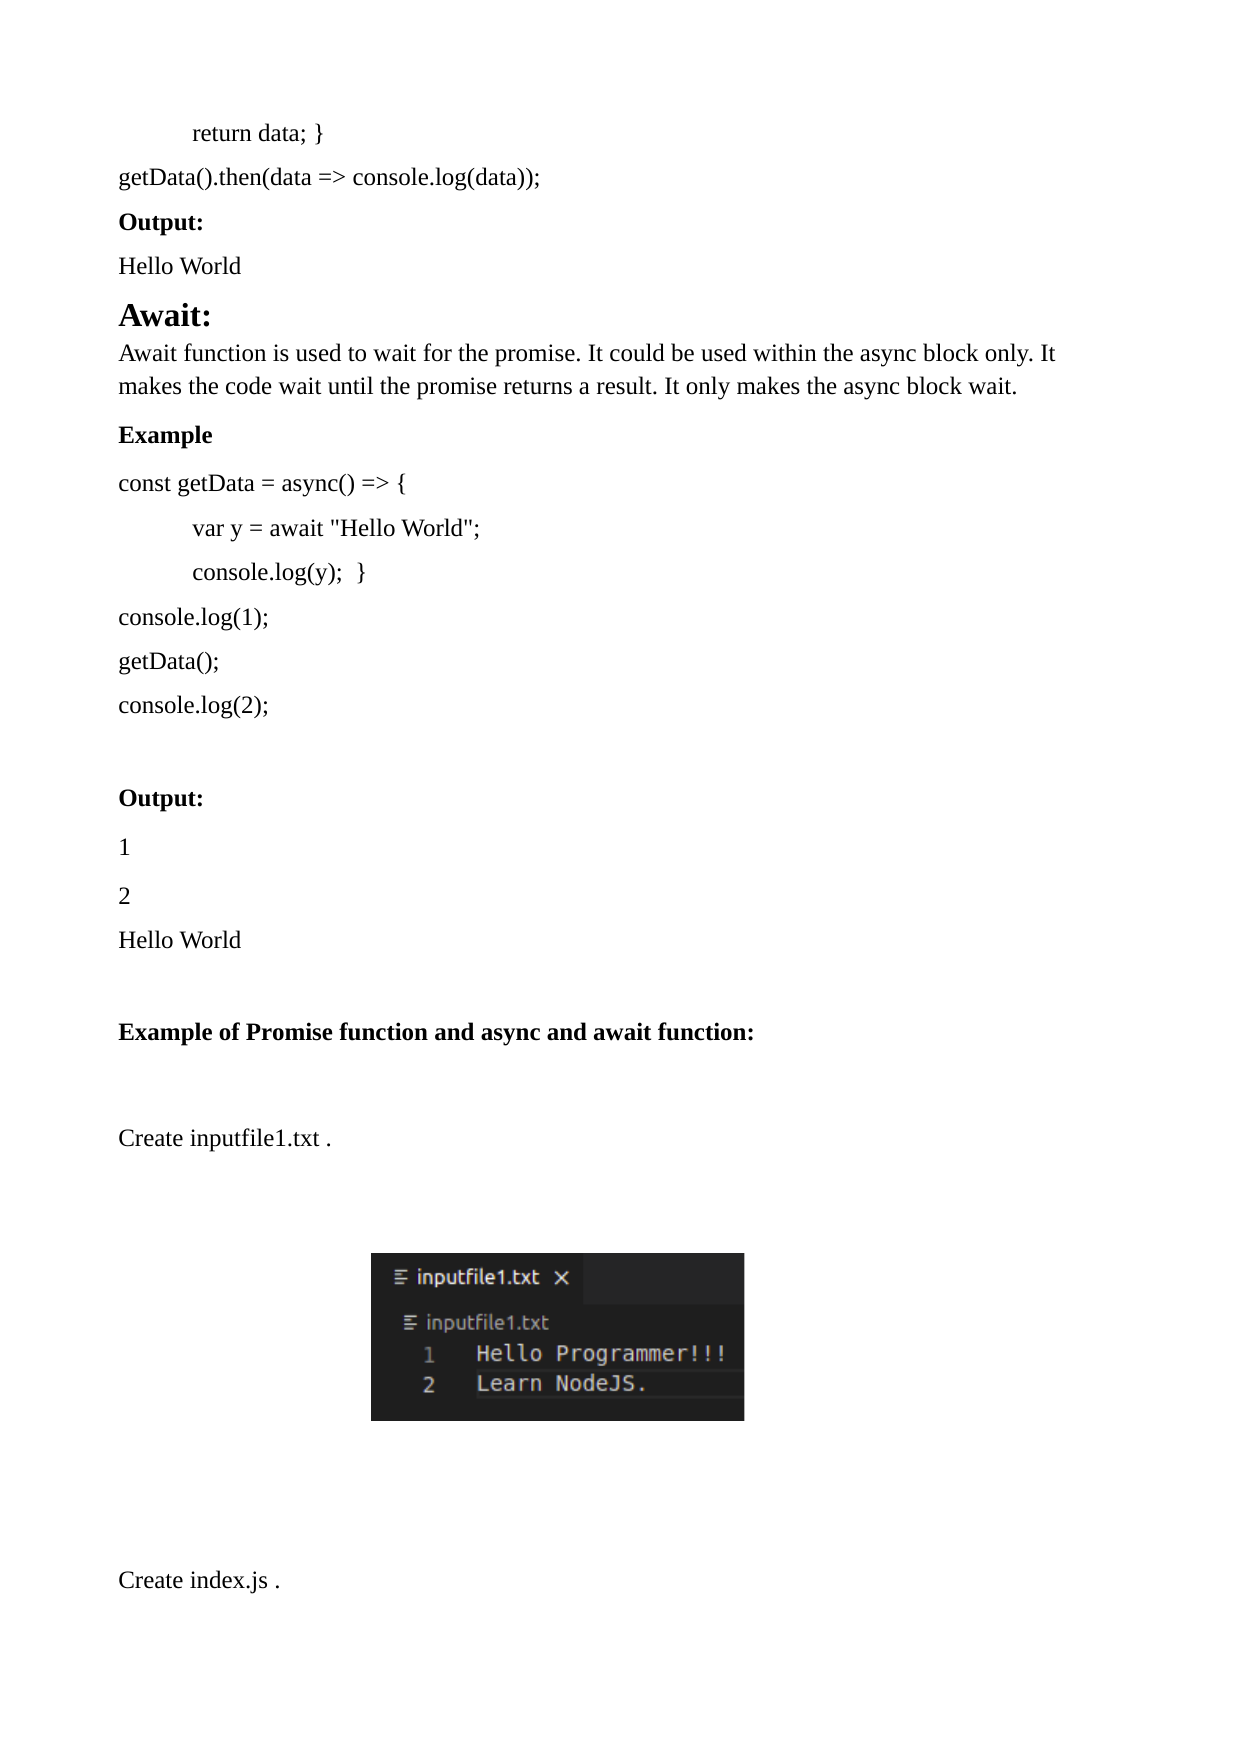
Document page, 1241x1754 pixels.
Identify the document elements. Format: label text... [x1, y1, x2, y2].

picture [371, 1253, 745, 1421]
text console.log(y); } [118, 557, 1122, 586]
text 2 [118, 881, 1122, 909]
text Create index.js . [118, 1565, 1122, 1594]
text 1 [118, 832, 1122, 861]
text Await: Await function is used to wait for the promise. It could be used within the async block only. It makes the code wait until the promise returns a result. It only makes the async block wait. [118, 296, 1122, 400]
text getData().then(data => console.log(data)); [118, 162, 1122, 191]
text console.log(1); [118, 602, 1122, 630]
text var y = await "Hello World"; [118, 513, 1122, 542]
text Output: [118, 207, 1122, 236]
text return data; } [118, 118, 1122, 147]
text Example [118, 420, 1122, 449]
text getData(); [118, 646, 1122, 675]
text Hello World [118, 925, 1122, 954]
text Output: [118, 783, 1122, 812]
text const getData = async() => { [118, 468, 1122, 497]
text Example of Promise function and async and await function: [118, 1017, 1122, 1046]
text Create inputfile1.txt . [118, 1123, 1122, 1152]
text console.log(2); [118, 690, 1122, 719]
text Hello World [118, 251, 1122, 280]
